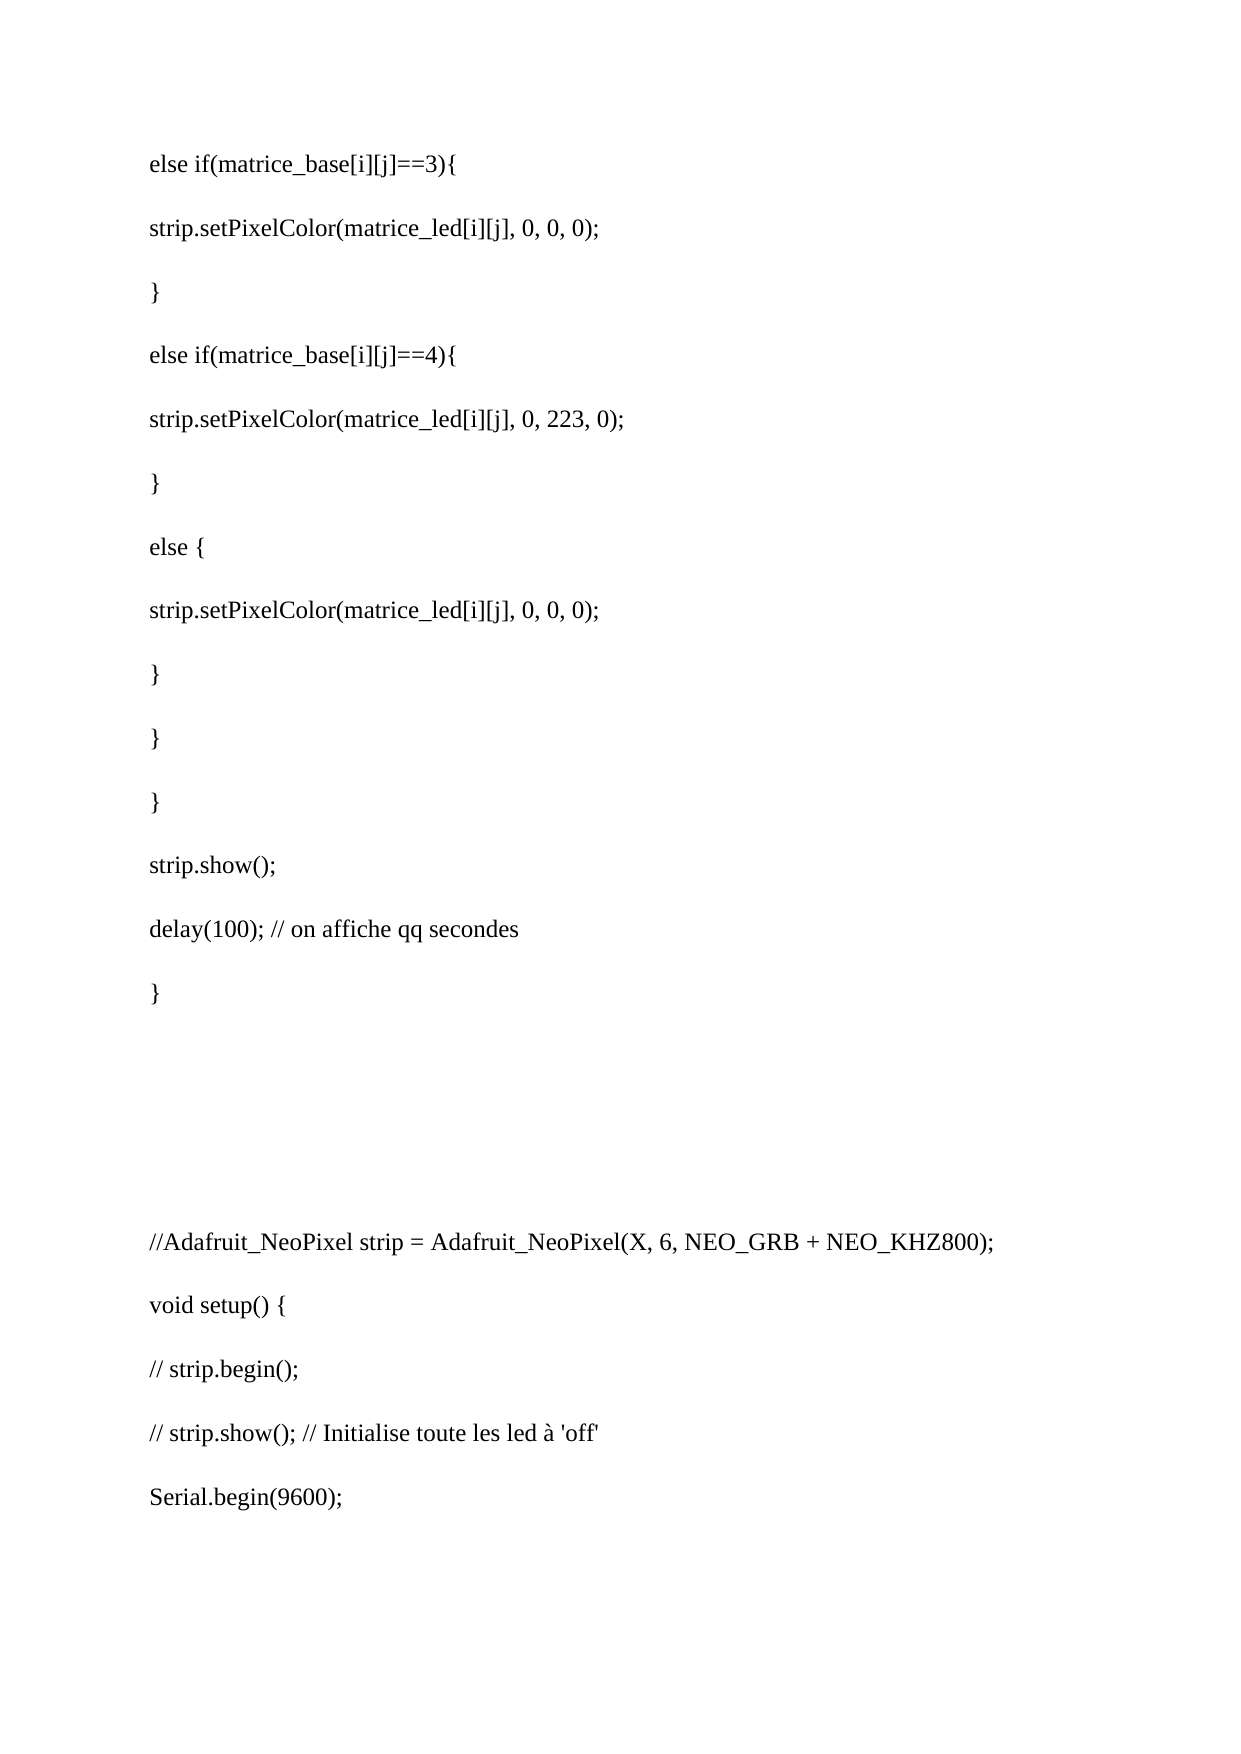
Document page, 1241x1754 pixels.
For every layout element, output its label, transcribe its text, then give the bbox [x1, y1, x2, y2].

table_cell [148, 1321, 295, 1353]
table_cell [148, 498, 169, 530]
table_cell [148, 1008, 169, 1040]
table_header // strip.begin(); [148, 1353, 307, 1384]
table_header strip.setPixelColor(matrice_led[i][j], 0, 223, 0); [148, 403, 633, 434]
table_header else { [148, 530, 214, 562]
table_header void setup() { [148, 1289, 295, 1321]
table_header else if(matrice_base[i][j]==3){ [148, 148, 466, 179]
table_header } [148, 466, 169, 498]
table_header delay(100); // on affiche qq secondes [148, 913, 527, 944]
table_cell [148, 562, 214, 594]
table_header [148, 1040, 158, 1101]
table_cell [148, 945, 527, 976]
table_header } [148, 721, 169, 753]
table_cell [148, 881, 284, 913]
table_cell [148, 626, 608, 658]
table_header [148, 1133, 158, 1193]
table_cell [148, 1101, 158, 1133]
table_header strip.setPixelColor(matrice_led[i][j], 0, 0, 0); [148, 211, 608, 243]
table_header // strip.show(); // Initialise toute les led à 'off' [148, 1416, 607, 1448]
table_header strip.show(); [148, 849, 284, 881]
table_cell [148, 180, 466, 211]
table_header Serial.begin(9600); [148, 1480, 351, 1512]
table_cell [148, 1257, 1002, 1289]
table_header strip.setPixelColor(matrice_led[i][j], 0, 0, 0); [148, 594, 608, 626]
table_cell [148, 753, 169, 785]
table_cell [148, 1385, 307, 1416]
table_cell [148, 1193, 158, 1225]
table_header //Adafruit_NeoPixel strip = Adafruit_NeoPixel(X, 6, NEO_GRB + NEO_KHZ800); [148, 1225, 1002, 1257]
table_header else if(matrice_base[i][j]==4){ [148, 339, 466, 371]
table_cell [148, 435, 633, 466]
table_cell [148, 817, 169, 849]
table_cell [148, 690, 169, 721]
table_header } [148, 785, 169, 817]
table_header [148, 1544, 158, 1604]
table_cell [148, 1512, 351, 1544]
table_header } [148, 658, 169, 689]
table_cell [148, 243, 608, 275]
table_cell [148, 371, 466, 403]
table_cell [148, 307, 169, 339]
table_cell [148, 1448, 607, 1480]
table_header } [148, 976, 169, 1008]
table_header } [148, 275, 169, 307]
